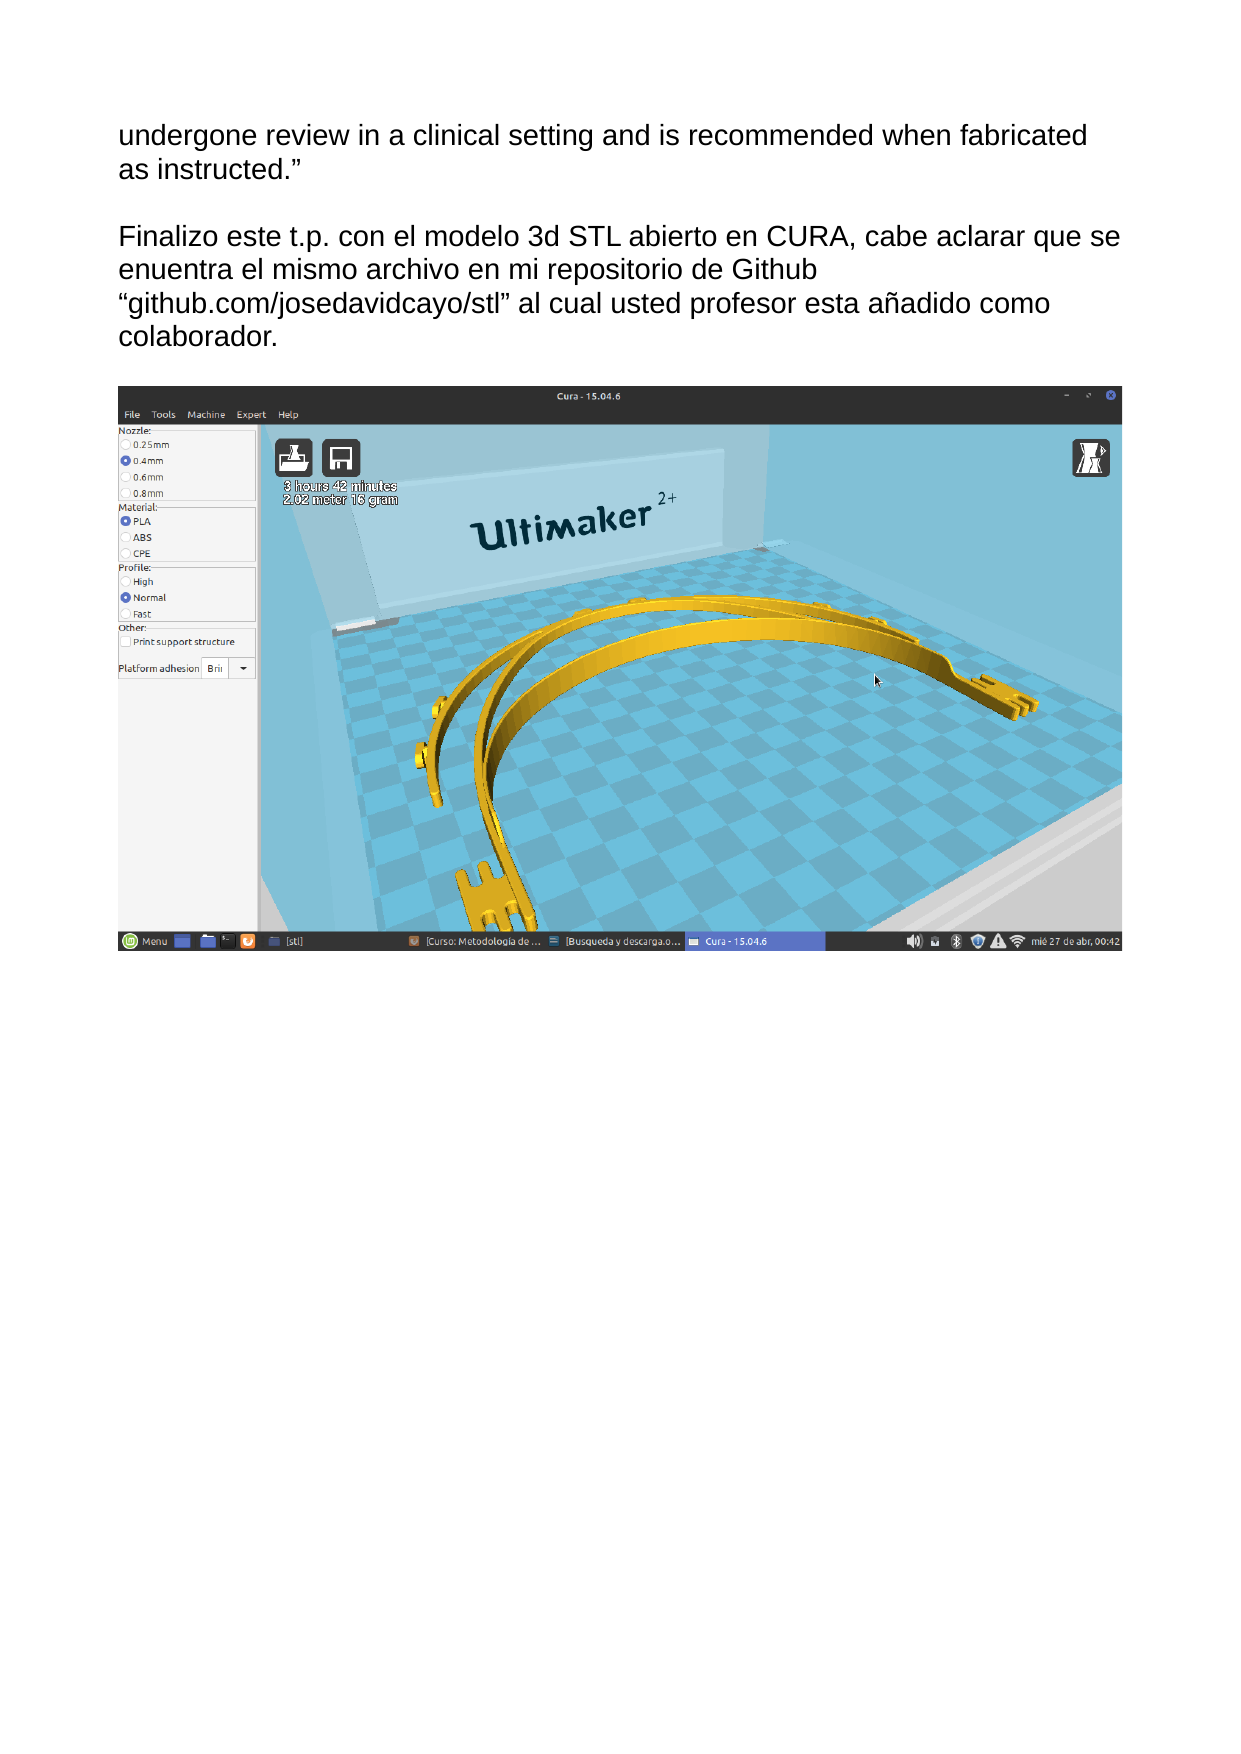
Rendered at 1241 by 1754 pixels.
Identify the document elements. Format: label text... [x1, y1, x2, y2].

text Finalizo este t.p. con el modelo 3d STL abierto en CURA, cabe aclarar que se enuentra el mismo archivo en mi repositorio de Github “github.com/josedavidcayo/stl” al cual usted profesor esta añadido como colaborador. [118, 219, 1122, 353]
text undergone review in a clinical setting and is recommended when fabricated as instructed.” [118, 118, 1122, 185]
picture [118, 386, 1123, 951]
